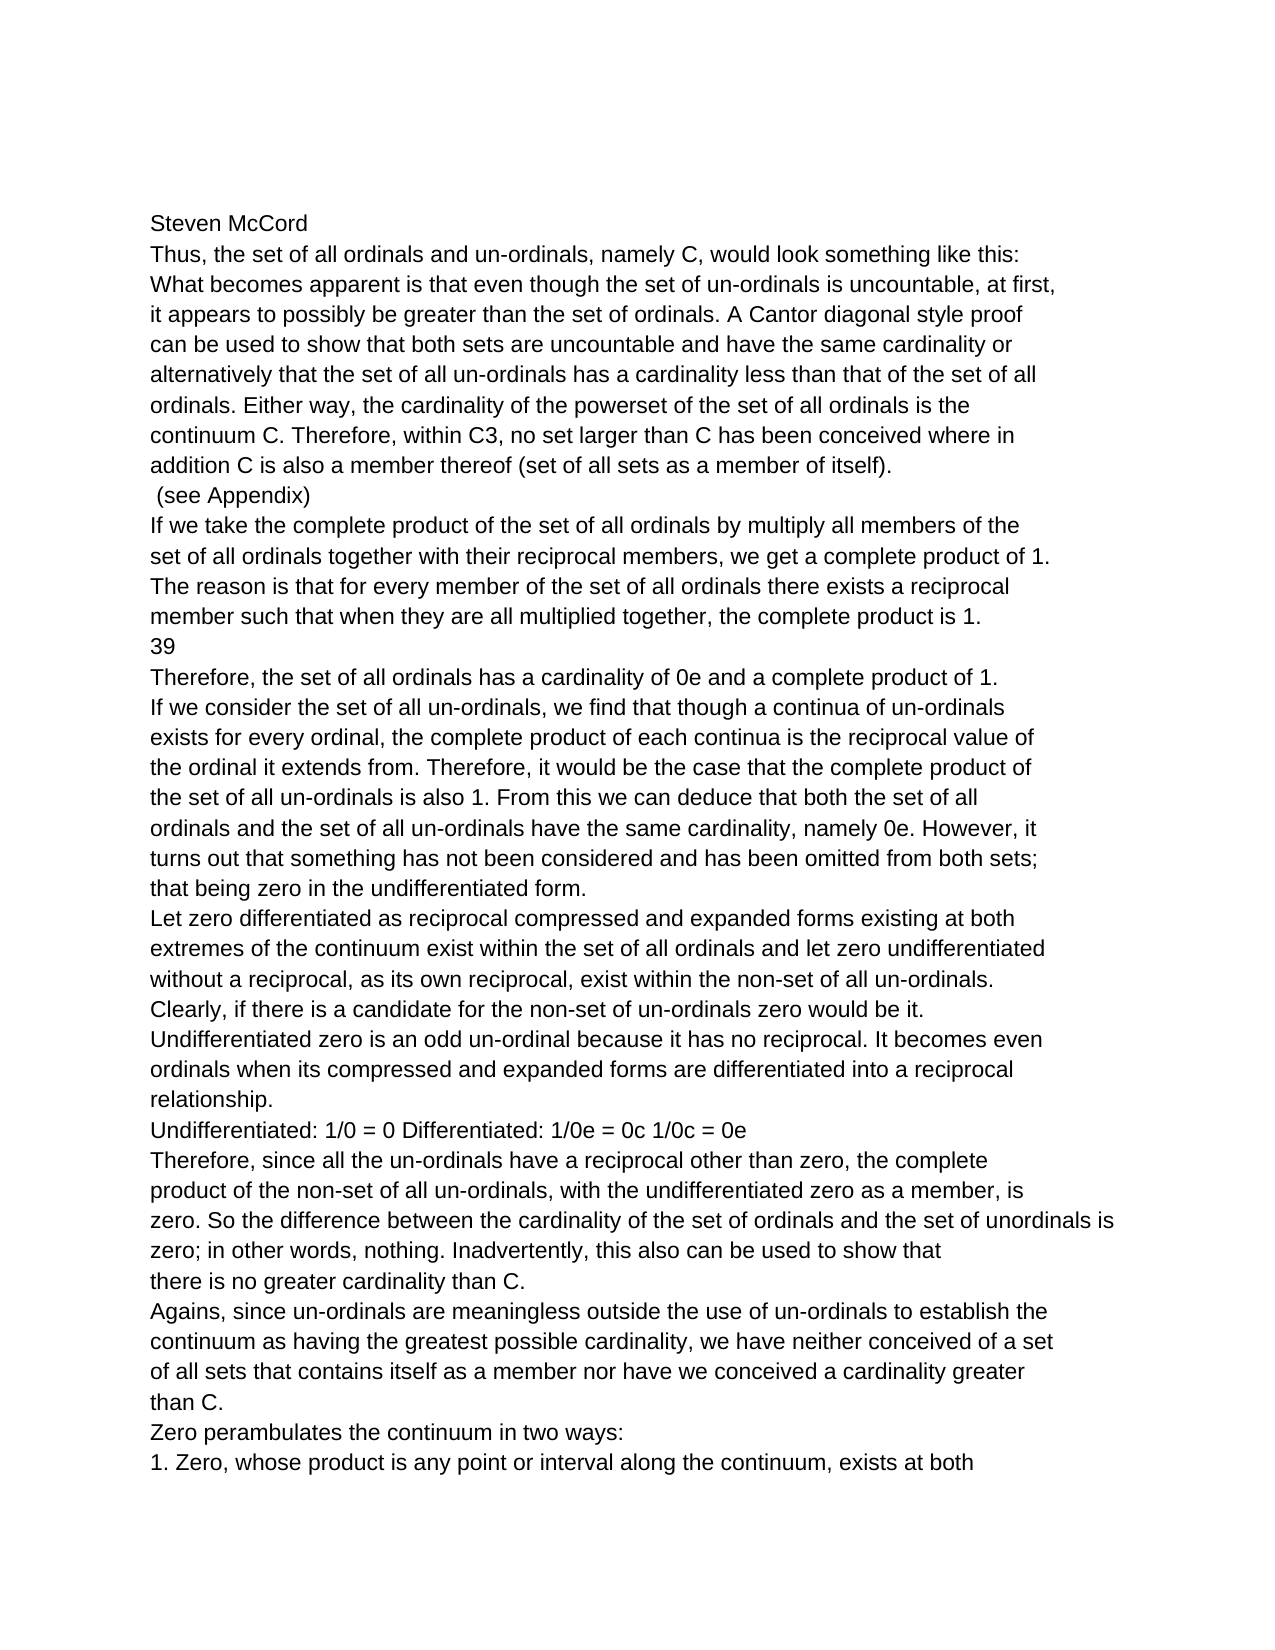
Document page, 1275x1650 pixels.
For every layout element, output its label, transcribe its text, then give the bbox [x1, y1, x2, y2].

text set of all ordinals together with their reciprocal members, we get a complete product of 1. [150, 543, 1125, 569]
text there is no greater cardinality than C. [150, 1268, 1125, 1294]
text addition C is also a member thereof (set of all sets as a member of itself). [150, 452, 1125, 478]
text that being zero in the undifferentiated form. [150, 875, 1125, 901]
text Thus, the set of all ordinals and un-ordinals, namely C, would look something like this: [150, 241, 1125, 267]
text turns out that something has not been considered and has been omitted from both sets; [150, 845, 1125, 871]
text Clearly, if there is a candidate for the non-set of un-ordinals zero would be it. [150, 996, 1125, 1022]
text Therefore, since all the un-ordinals have a reciprocal other than zero, the complete [150, 1147, 1125, 1173]
text Undifferentiated zero is an odd un-ordinal because it has no reciprocal. It becomes even [150, 1026, 1125, 1052]
text member such that when they are all multiplied together, the complete product is 1. [150, 603, 1125, 629]
text the set of all un-ordinals is also 1. From this we can deduce that both the set of all [150, 784, 1125, 811]
text exists for every ordinal, the complete product of each continua is the reciprocal value of [150, 724, 1125, 750]
text (see Appendix) [150, 482, 1125, 509]
text the ordinal it extends from. Therefore, it would be the case that the complete product of [150, 754, 1125, 781]
text ordinals. Either way, the cardinality of the powerset of the set of all ordinals is the [150, 392, 1125, 418]
text alternatively that the set of all un-ordinals has a cardinality less than that of the set of all [150, 361, 1125, 388]
text Let zero differentiated as reciprocal compressed and expanded forms existing at both [150, 905, 1125, 932]
text ordinals and the set of all un-ordinals have the same cardinality, namely 0e. However, it [150, 814, 1125, 841]
text zero. So the difference between the cardinality of the set of ordinals and the set of unordinals is zero; in other words, nothing. Inadvertently, this also can be used to show that [150, 1207, 1125, 1264]
text without a reciprocal, as its own reciprocal, exist within the non-set of all un-ordinals. [150, 966, 1125, 992]
text If we consider the set of all un-ordinals, we find that though a continua of un-ordinals [150, 694, 1125, 720]
text If we take the complete product of the set of all ordinals by multiply all members of the [150, 512, 1125, 539]
text The reason is that for every member of the set of all ordinals there exists a reciprocal [150, 573, 1125, 599]
text 39 [150, 633, 1125, 660]
text ordinals when its compressed and expanded forms are differentiated into a reciprocal [150, 1056, 1125, 1083]
text product of the non-set of all un-ordinals, with the undifferentiated zero as a member, is [150, 1177, 1125, 1203]
text continuum C. Therefore, within C3, no set larger than C has been conceived where in [150, 422, 1125, 448]
text Agains, since un-ordinals are meaningless outside the use of un-ordinals to establish the [150, 1298, 1125, 1324]
text it appears to possibly be greater than the set of ordinals. A Cantor diagonal style proof [150, 301, 1125, 327]
text of all sets that contains itself as a member nor have we conceived a cardinality greater [150, 1358, 1125, 1385]
text extremes of the continuum exist within the set of all ordinals and let zero undifferentiated [150, 935, 1125, 962]
text Steven McCord [150, 210, 1125, 237]
text What becomes apparent is that even though the set of un-ordinals is uncountable, at first, [150, 271, 1125, 297]
text Undifferentiated: 1/0 = 0 Differentiated: 1/0e = 0c 1/0c = 0e [150, 1117, 1125, 1143]
text than C. [150, 1388, 1125, 1415]
text relationship. [150, 1086, 1125, 1113]
text Therefore, the set of all ordinals has a cardinality of 0e and a complete product of 1. [150, 663, 1125, 690]
text 1. Zero, whose product is any point or interval along the continuum, exists at both [150, 1449, 1125, 1475]
text can be used to show that both sets are uncountable and have the same cardinality or [150, 331, 1125, 358]
text Zero perambulates the continuum in two ways: [150, 1419, 1125, 1445]
text continuum as having the greatest possible cardinality, we have neither conceived of a set [150, 1328, 1125, 1354]
